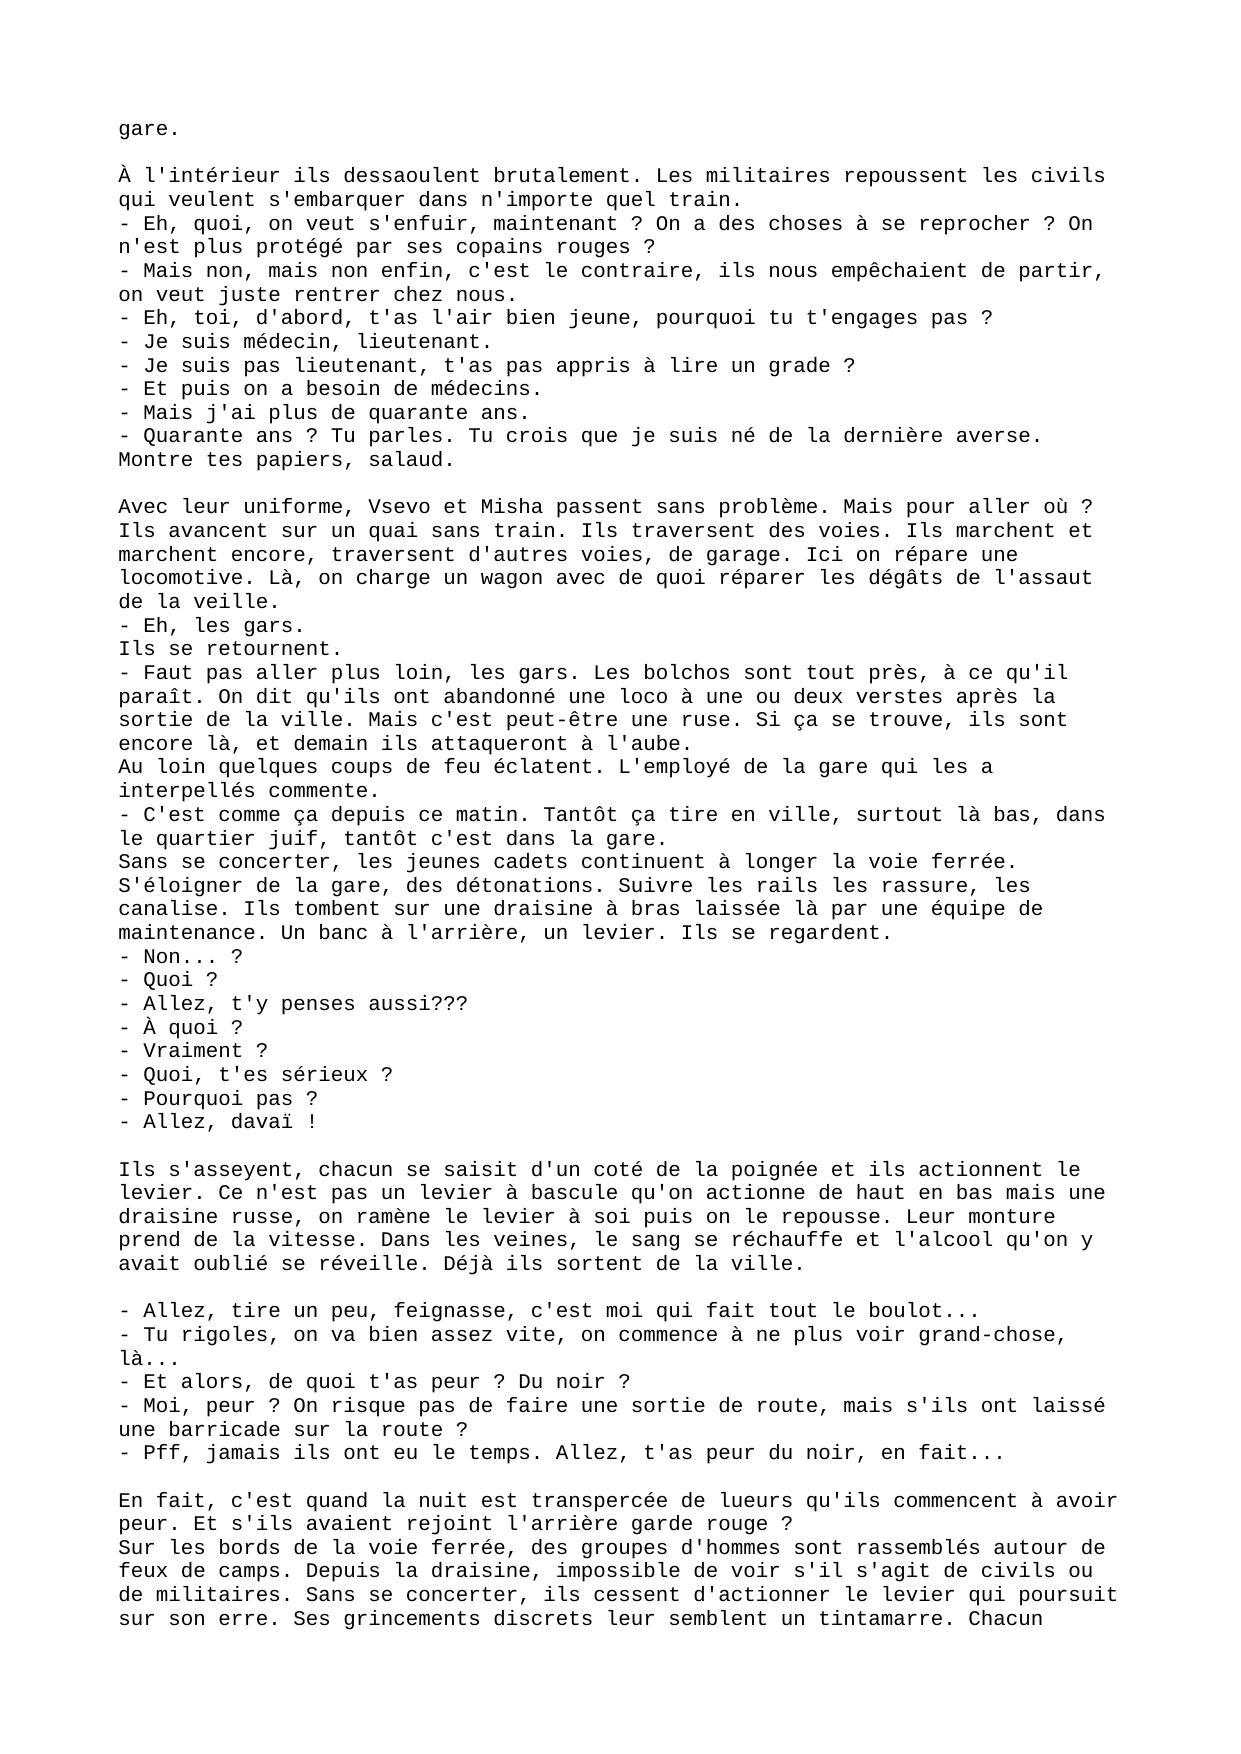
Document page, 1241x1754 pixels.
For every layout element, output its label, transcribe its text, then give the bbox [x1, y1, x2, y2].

text - Eh, toi, d'abord, t'as l'air bien jeune, pourquoi tu t'engages pas ? [118, 307, 1122, 331]
text Ils se retournent. [118, 638, 1122, 662]
text - Mais j'ai plus de quarante ans. [118, 402, 1122, 426]
text Ils s'asseyent, chacun se saisit d'un coté de la poignée et ils actionnent le levier. Ce n'est pas un levier à bascule qu'on actionne de haut en bas mais une draisine russe, on ramène le levier à soi puis on le repousse. Leur monture prend de la vitesse. Dans les veines, le sang se réchauffe et l'alcool qu'on y avait oublié se réveille. Déjà ils sortent de la ville. [118, 1158, 1122, 1277]
text - Et alors, de quoi t'as peur ? Du noir ? [118, 1371, 1122, 1395]
text - Tu rigoles, on va bien assez vite, on commence à ne plus voir grand-chose, là... [118, 1324, 1122, 1371]
text Sans se concerter, les jeunes cadets continuent à longer la voie ferrée. S'éloigner de la gare, des détonations. Suivre les rails les rassure, les canalise. Ils tombent sur une draisine à bras laissée là par une équipe de maintenance. Un banc à l'arrière, un levier. Ils se regardent. [118, 851, 1122, 946]
text À l'intérieur ils dessaoulent brutalement. Les militaires repoussent les civils qui veulent s'embarquer dans n'importe quel train. [118, 165, 1122, 213]
text - À quoi ? [118, 1017, 1122, 1040]
text - C'est comme ça depuis ce matin. Tantôt ça tire en ville, surtout là bas, dans le quartier juif, tantôt c'est dans la gare. [118, 804, 1122, 851]
text - Vraiment ? [118, 1040, 1122, 1064]
text - Je suis pas lieutenant, t'as pas appris à lire un grade ? [118, 354, 1122, 378]
text - Pourquoi pas ? [118, 1088, 1122, 1111]
text - Moi, peur ? On risque pas de faire une sortie de route, mais s'ils ont laissé une barricade sur la route ? [118, 1395, 1122, 1442]
text - Quarante ans ? Tu parles. Tu crois que je suis né de la dernière averse. Montre tes papiers, salaud. [118, 426, 1122, 473]
text Au loin quelques coups de feu éclatent. L'employé de la gare qui les a interpellés commente. [118, 757, 1122, 804]
text - Eh, les gars. [118, 615, 1122, 638]
text - Faut pas aller plus loin, les gars. Les bolchos sont tout près, à ce qu'il paraît. On dit qu'ils ont abandonné une loco à une ou deux verstes après la sortie de la ville. Mais c'est peut-être une ruse. Si ça se trouve, ils sont encore là, et demain ils attaqueront à l'aube. [118, 662, 1122, 757]
text - Allez, tire un peu, feignasse, c'est moi qui fait tout le boulot... [118, 1300, 1122, 1324]
text - Je suis médecin, lieutenant. [118, 331, 1122, 354]
text - Quoi, t'es sérieux ? [118, 1064, 1122, 1088]
text - Et puis on a besoin de médecins. [118, 378, 1122, 402]
text - Quoi ? [118, 969, 1122, 993]
text - Eh, quoi, on veut s'enfuir, maintenant ? On a des choses à se reprocher ? On n'est plus protégé par ses copains rouges ? [118, 213, 1122, 260]
text - Allez, t'y penses aussi??? [118, 993, 1122, 1017]
text - Non... ? [118, 946, 1122, 969]
text - Mais non, mais non enfin, c'est le contraire, ils nous empêchaient de partir, on veut juste rentrer chez nous. [118, 260, 1122, 307]
text Sur les bords de la voie ferrée, des groupes d'hommes sont rassemblés autour de feux de camps. Depuis la draisine, impossible de voir s'il s'agit de civils ou de militaires. Sans se concerter, ils cessent d'actionner le levier qui poursuit sur son erre. Ses grincements discrets leur semblent un tintamarre. Chacun [118, 1537, 1122, 1631]
text - Pff, jamais ils ont eu le temps. Allez, t'as peur du noir, en fait... [118, 1442, 1122, 1466]
text En fait, c'est quand la nuit est transpercée de lueurs qu'ils commencent à avoir peur. Et s'ils avaient rejoint l'arrière garde rouge ? [118, 1489, 1122, 1537]
text - Allez, davaï ! [118, 1111, 1122, 1135]
text Avec leur uniforme, Vsevo et Misha passent sans problème. Mais pour aller où ? Ils avancent sur un quai sans train. Ils traversent des voies. Ils marchent et marchent encore, traversent d'autres voies, de garage. Ici on répare une locomotive. Là, on charge un wagon avec de quoi réparer les dégâts de l'assaut de la veille. [118, 496, 1122, 615]
text gare. [118, 118, 1122, 142]
